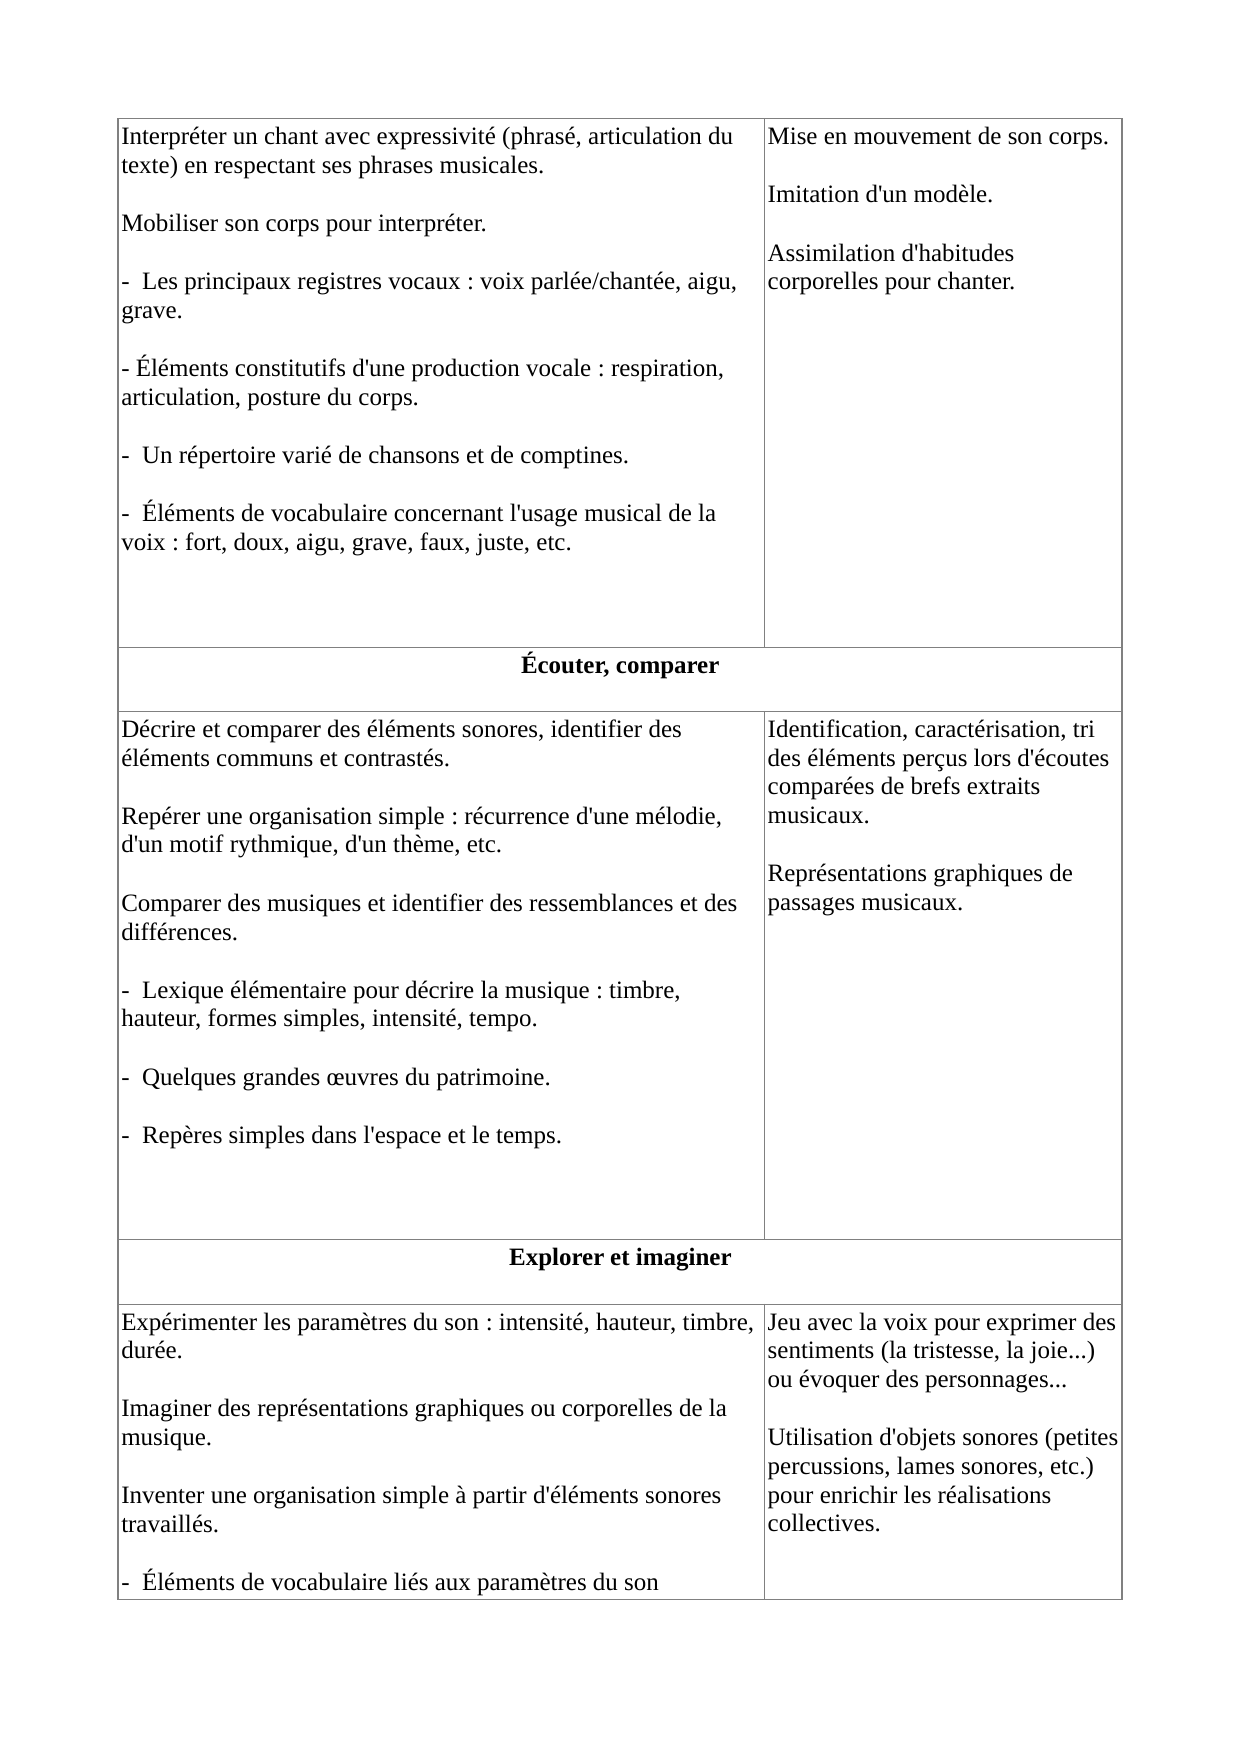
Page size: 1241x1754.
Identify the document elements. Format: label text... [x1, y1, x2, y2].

table_cell Expérimenter les paramètres du son : intensité, hauteur, timbre, durée. Imaginer des représentations graphiques ou corporelles de la musique. Inventer une organisation simple à partir d'éléments sonores travaillés. - Éléments de vocabulaire liés aux paramètres du son [119, 1305, 764, 1599]
table_cell Écouter, comparer [119, 648, 1121, 711]
table_cell Interpréter un chant avec expressivité (phrasé, articulation du texte) en respectant ses phrases musicales. Mobiliser son corps pour interpréter. - Les principaux registres vocaux : voix parlée/chantée, aigu, grave. - Éléments constitutifs d'une production vocale : respiration, articulation, posture du corps. - Un répertoire varié de chansons et de comptines. - Éléments de vocabulaire concernant l'usage musical de la voix : fort, doux, aigu, grave, faux, juste, etc. [119, 119, 764, 647]
table_cell Jeu avec la voix pour exprimer des sentiments (la tristesse, la joie...) ou évoquer des personnages... Utilisation d'objets sonores (petites percussions, lames sonores, etc.) pour enrichir les réalisations collectives. [765, 1305, 1121, 1599]
table_cell Identification, caractérisation, tri des éléments perçus lors d'écoutes comparées de brefs extraits musicaux. Représentations graphiques de passages musicaux. [765, 712, 1121, 1239]
table_cell Explorer et imaginer [119, 1240, 1121, 1303]
table_cell Décrire et comparer des éléments sonores, identifier des éléments communs et contrastés. Repérer une organisation simple : récurrence d'une mélodie, d'un motif rythmique, d'un thème, etc. Comparer des musiques et identifier des ressemblances et des différences. - Lexique élémentaire pour décrire la musique : timbre, hauteur, formes simples, intensité, tempo. - Quelques grandes œuvres du patrimoine. - Repères simples dans l'espace et le temps. [119, 712, 764, 1239]
table_cell Mise en mouvement de son corps. Imitation d'un modèle. Assimilation d'habitudes corporelles pour chanter. [765, 119, 1121, 647]
